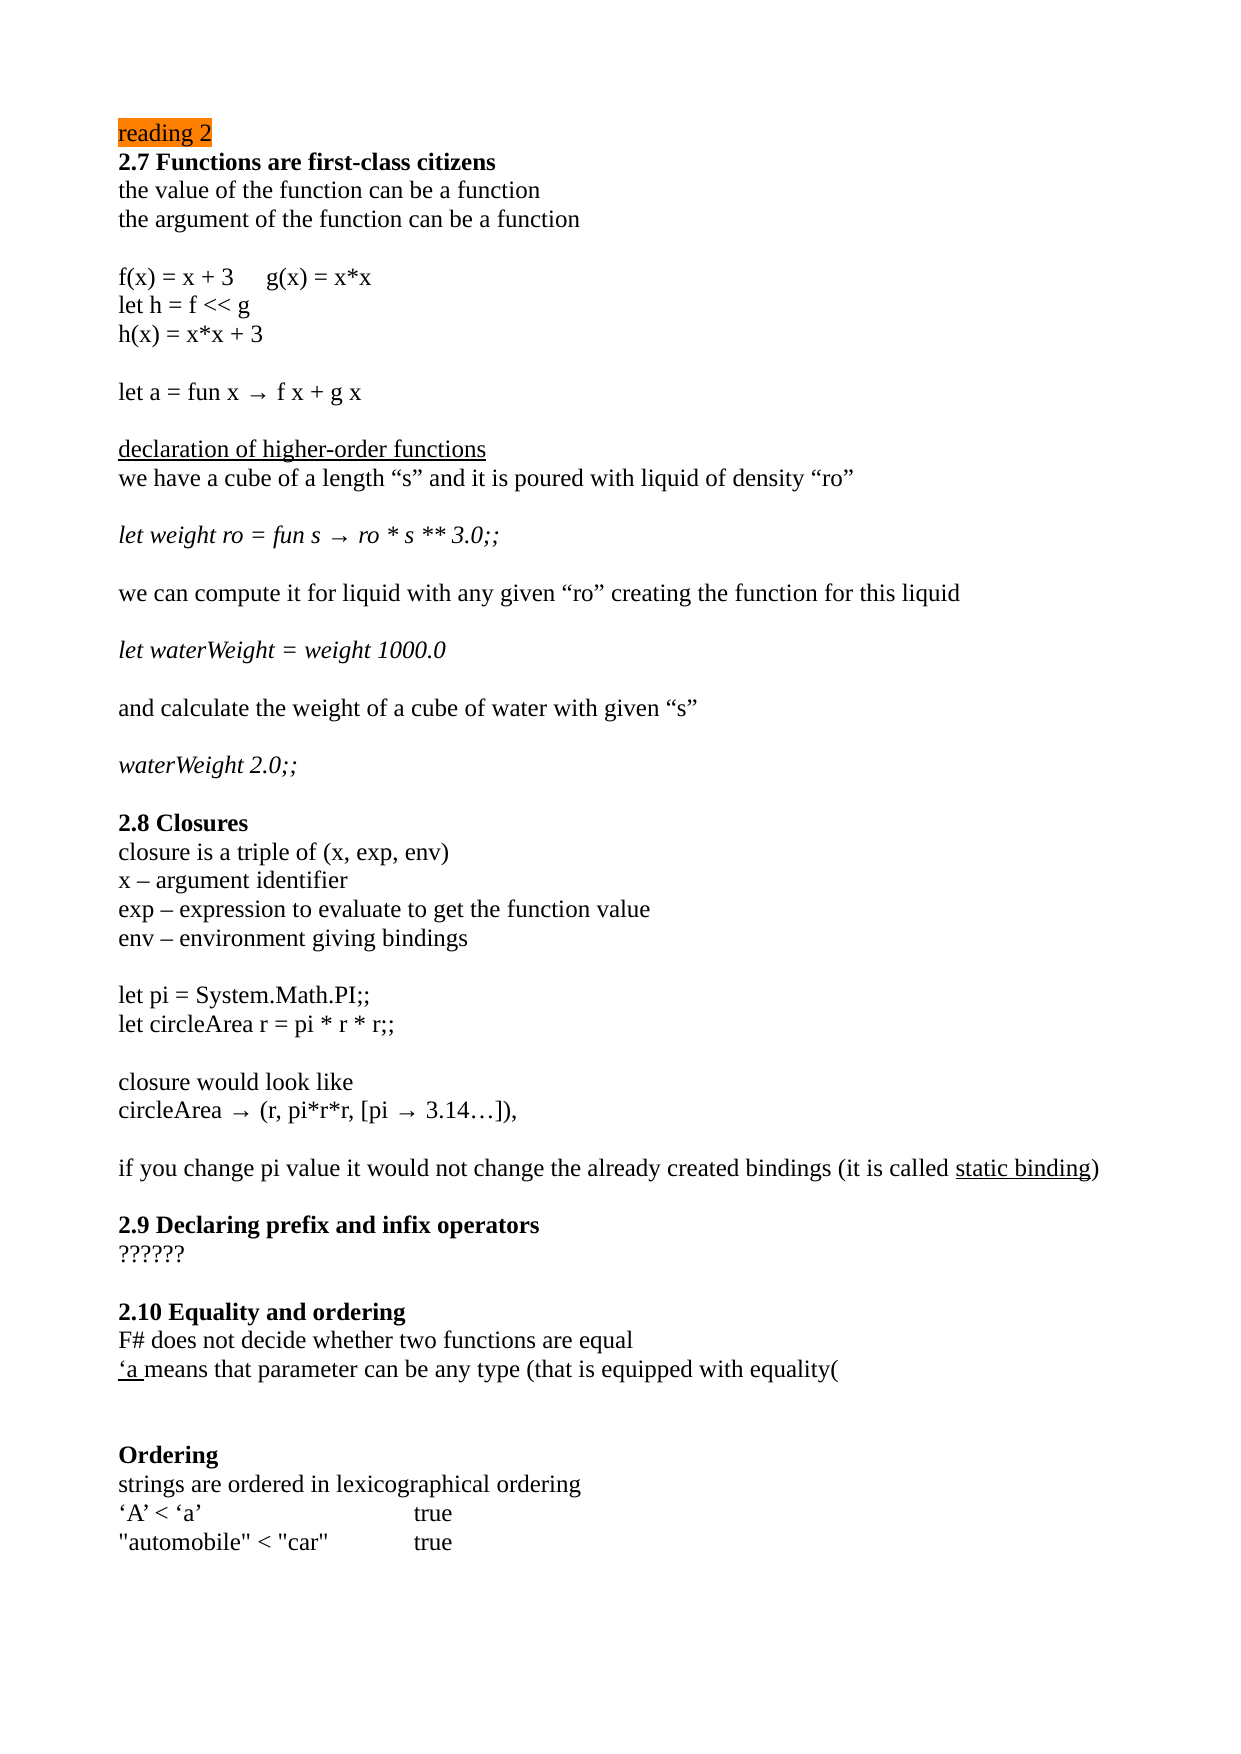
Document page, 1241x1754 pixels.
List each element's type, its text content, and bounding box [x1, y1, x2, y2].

text declaration of higher-order functions [118, 434, 1122, 463]
text x – argument identifier [118, 866, 1122, 894]
text let waterWeight = weight 1000.0 [118, 636, 1122, 664]
text if you change pi value it would not change the already created bindings (it is called static binding) [118, 1153, 1122, 1182]
text h(x) = x*x + 3 [118, 319, 1122, 348]
text let pi = System.Math.PI;; [118, 981, 1122, 1009]
text reading 2 [118, 118, 1122, 147]
text ‘A’ < ‘a’ true [118, 1498, 1122, 1527]
text let weight ro = fun s → ro * s ** 3.0;; [118, 521, 1122, 549]
text F# does not decide whether two functions are equal [118, 1326, 1122, 1354]
text 2.8 Closures [118, 808, 1122, 837]
text 2.10 Equality and ordering [118, 1297, 1122, 1326]
text the value of the function can be a function [118, 176, 1122, 204]
text and calculate the weight of a cube of water with given “s” [118, 693, 1122, 722]
text closure would look like [118, 1067, 1122, 1096]
text let h = f << g [118, 291, 1122, 319]
text the argument of the function can be a function [118, 204, 1122, 233]
text "automobile" < "car" true [118, 1527, 1122, 1556]
text ?????? [118, 1239, 1122, 1268]
text let a = fun x → f x + g x [118, 377, 1122, 406]
text Ordering [118, 1441, 1122, 1469]
text env – environment giving bindings [118, 923, 1122, 952]
text 2.7 Functions are first-class citizens [118, 147, 1122, 176]
text exp – expression to evaluate to get the function value [118, 894, 1122, 923]
text let circleArea r = pi * r * r;; [118, 1009, 1122, 1038]
text we can compute it for liquid with any given “ro” creating the function for this liquid [118, 578, 1122, 607]
text ‘a means that parameter can be any type (that is equipped with equality( [118, 1354, 1122, 1383]
text circleArea → (r, pi*r*r, [pi → 3.14…]), [118, 1096, 1122, 1124]
text f(x) = x + 3 g(x) = x*x [118, 262, 1122, 291]
text closure is a triple of (x, exp, env) [118, 837, 1122, 866]
text we have a cube of a length “s” and it is poured with liquid of density “ro” [118, 463, 1122, 492]
text waterWeight 2.0;; [118, 751, 1122, 779]
text strings are ordered in lexicographical ordering [118, 1469, 1122, 1498]
text 2.9 Declaring prefix and infix operators [118, 1211, 1122, 1239]
